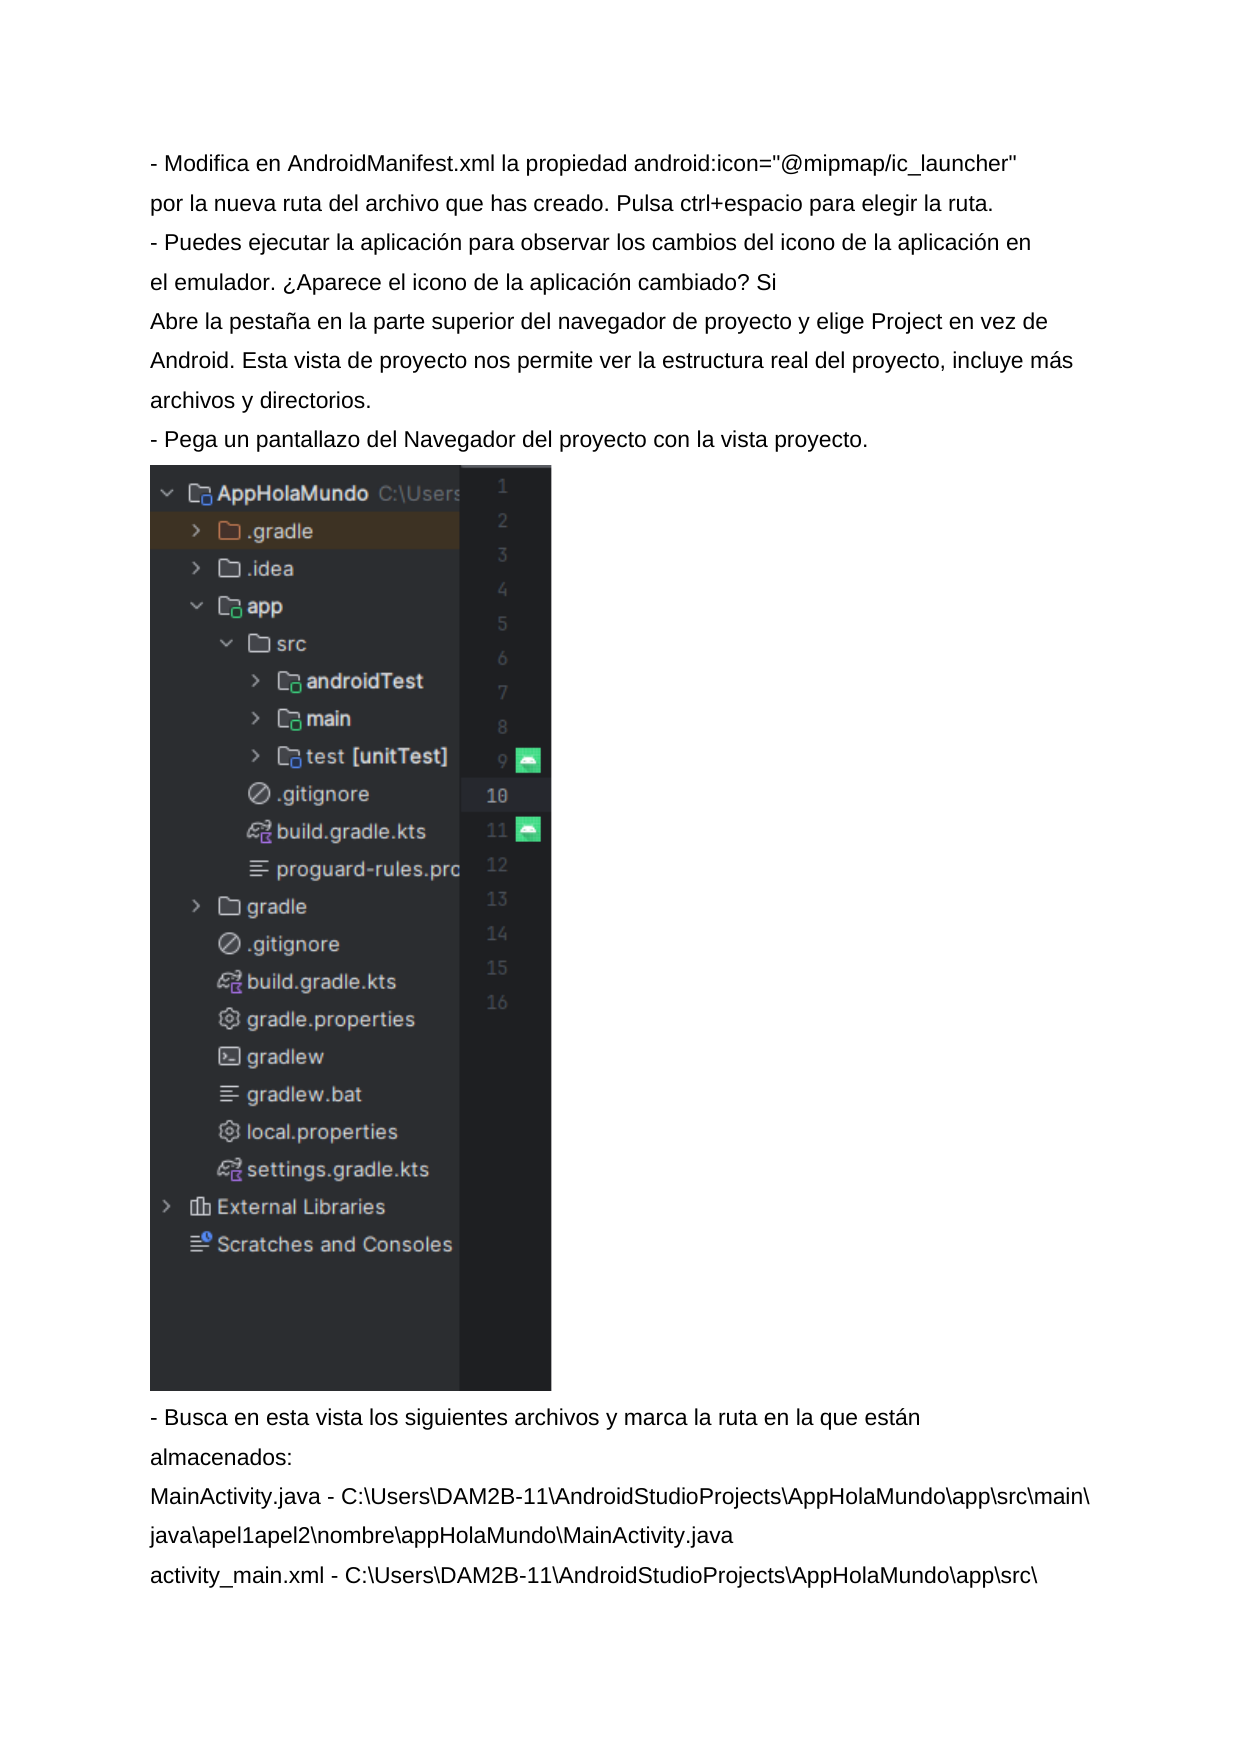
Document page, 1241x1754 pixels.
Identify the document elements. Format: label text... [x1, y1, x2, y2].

text activity_main.xml - C:\Users\DAM2B-11\AndroidStudioProjects\AppHolaMundo\app\src\ [150, 1562, 1090, 1588]
text por la nueva ruta del archivo que has creado. Pulsa ctrl+espacio para elegir la ruta. [150, 189, 1090, 216]
text - Puedes ejecutar la aplicación para observar los cambios del icono de la aplicación en [150, 229, 1090, 255]
text - Pega un pantallazo del Navegador del proyecto con la vista proyecto. [150, 426, 1090, 453]
text Android. Esta vista de proyecto nos permite ver la estructura real del proyecto, incluye más [150, 347, 1090, 374]
text - Modifica en AndroidManifest.xml la propiedad android:icon="@mipmap/ic_launcher" [150, 150, 1090, 176]
text archivos y directorios. [150, 387, 1090, 413]
text - Busca en esta vista los siguientes archivos y marca la ruta en la que están [150, 1404, 1090, 1430]
picture [150, 465, 552, 1391]
text MainActivity.java - C:\Users\DAM2B-11\AndroidStudioProjects\AppHolaMundo\app\src\main\java\apel1apel2\nombre\appHolaMundo\MainActivity.java [150, 1483, 1090, 1549]
text almacenados: [150, 1443, 1090, 1470]
text el emulador. ¿Aparece el icono de la aplicación cambiado? Si [150, 268, 1090, 295]
text Abre la pestaña en la parte superior del navegador de proyecto y elige Project en vez de [150, 308, 1090, 334]
